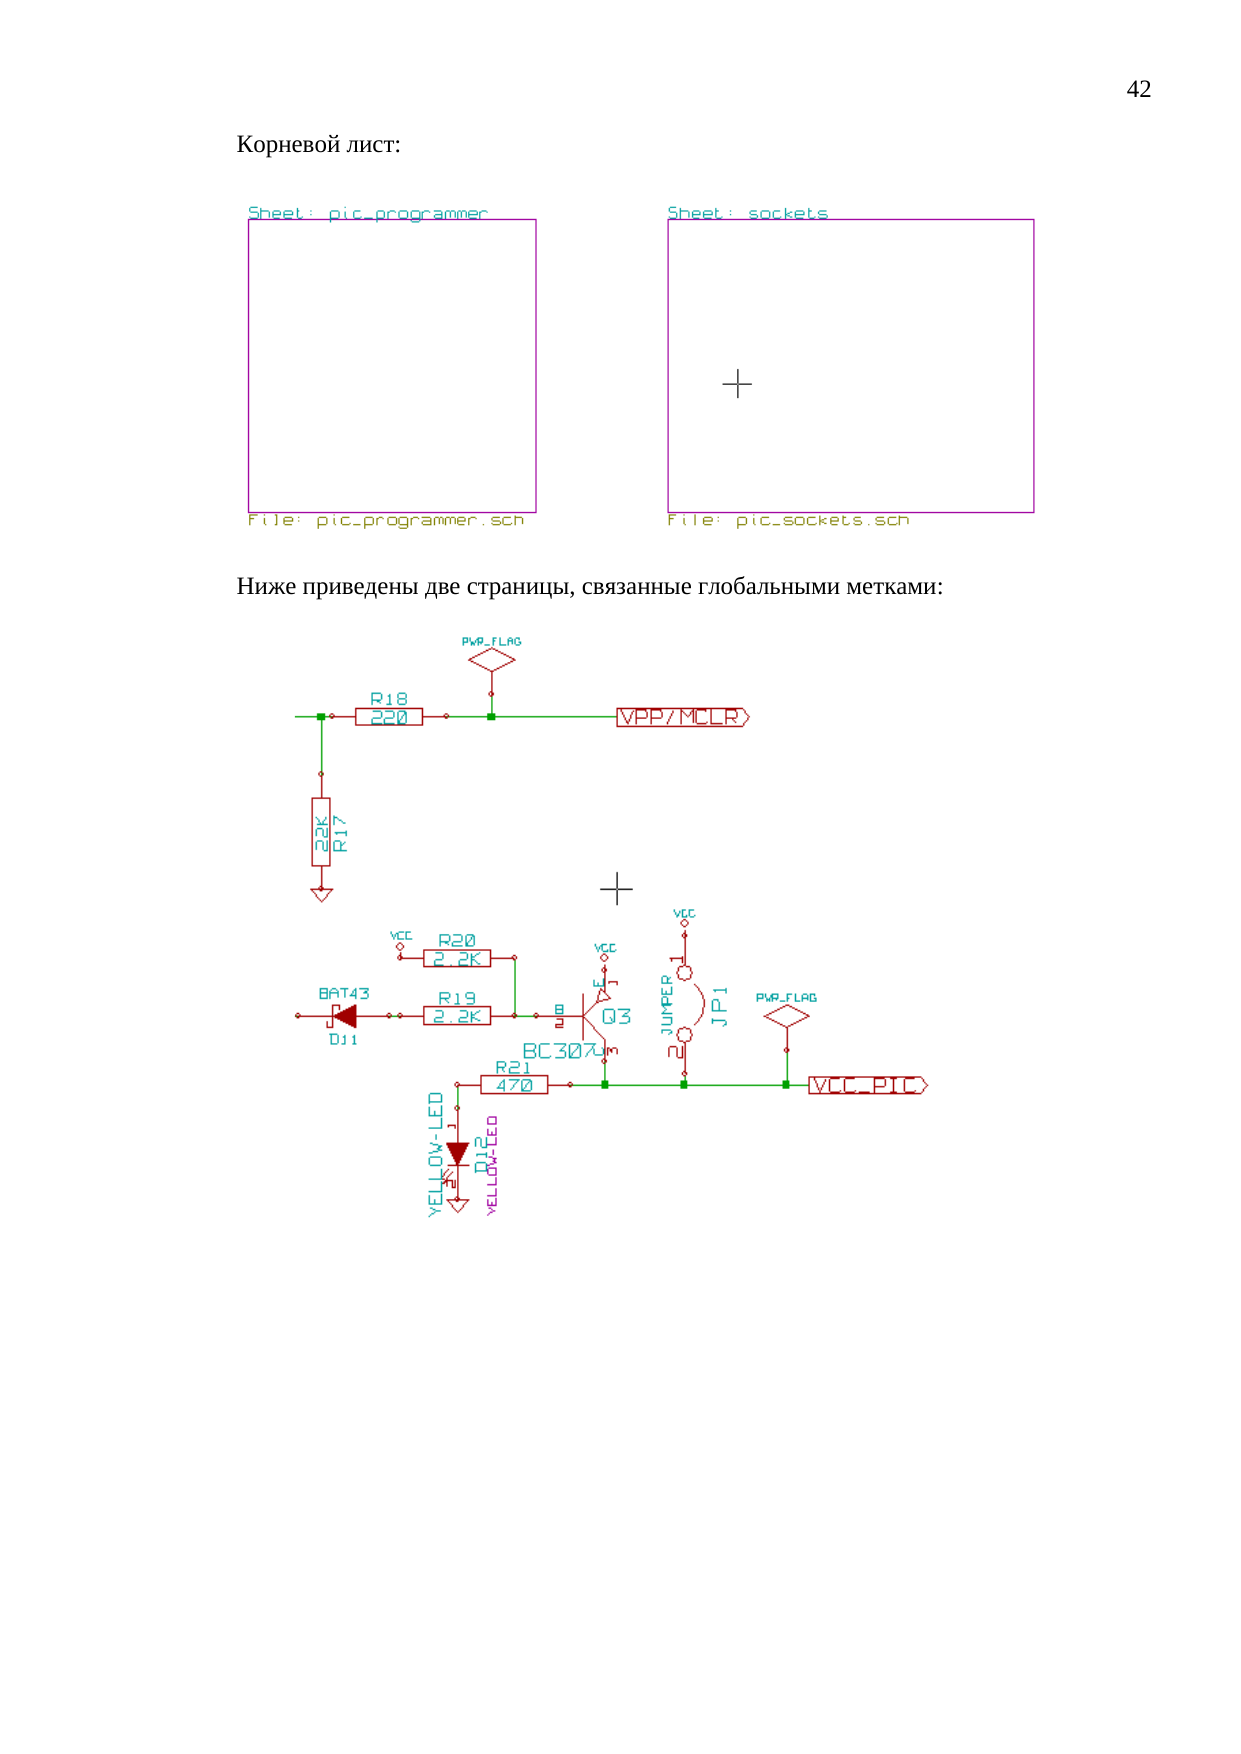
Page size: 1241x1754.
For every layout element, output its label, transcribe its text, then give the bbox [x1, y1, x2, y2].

text Ниже приведены две страницы, связанные глобальными метками: [148, 572, 1152, 600]
text Корневой лист: [148, 131, 1152, 158]
